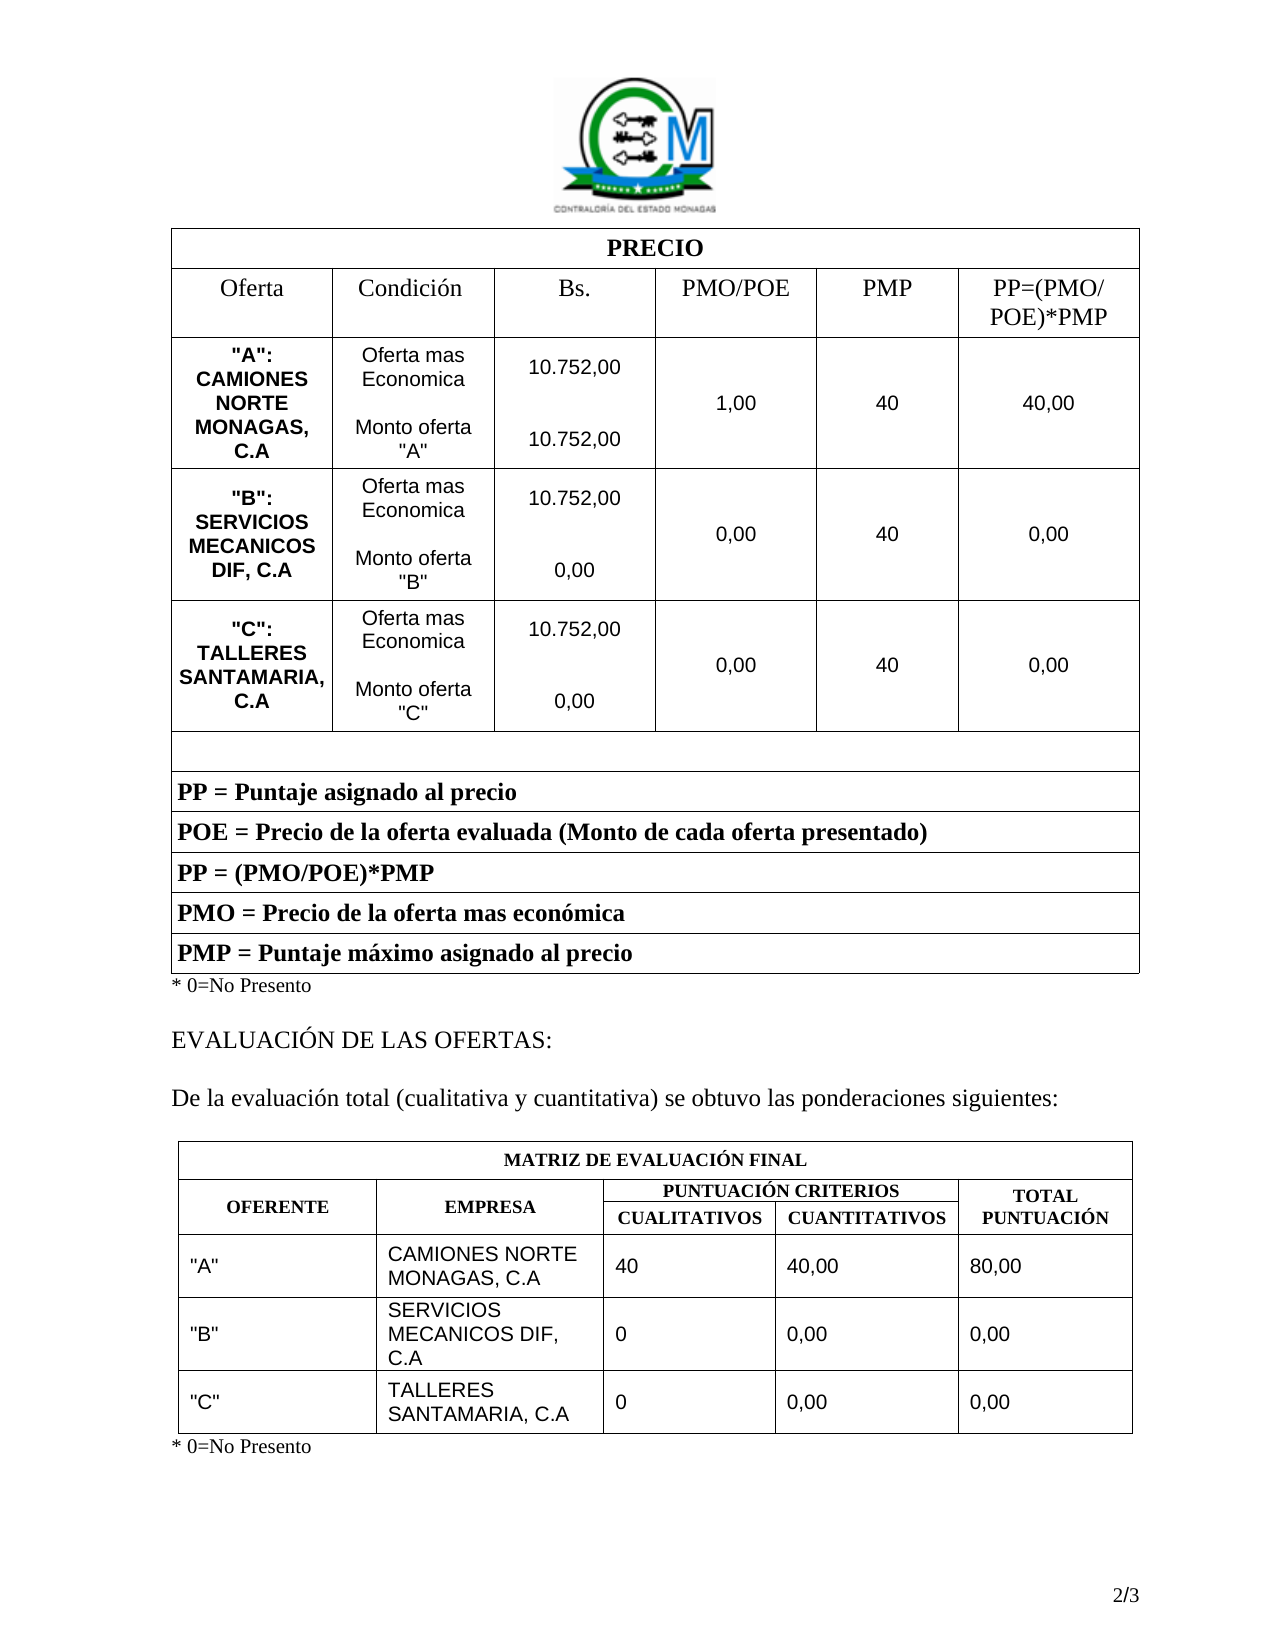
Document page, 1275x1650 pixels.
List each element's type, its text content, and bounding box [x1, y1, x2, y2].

text De la evaluación total (cualitativa y cuantitativa) se obtuvo las ponderaciones siguientes: [171, 1083, 1139, 1112]
table_cell "C" [179, 1371, 376, 1433]
table_cell 80,00 [959, 1235, 1132, 1297]
table_cell PP = Puntaje asignado al precio [172, 772, 1139, 811]
table_cell 0,00 [656, 469, 816, 599]
table_cell PMO/POE [656, 269, 816, 337]
table_cell Oferta mas Economica Monto oferta "B" [333, 469, 494, 599]
table_cell 0,00 [959, 469, 1139, 599]
table_cell EMPRESA [377, 1180, 603, 1234]
table_cell CAMIONES NORTE MONAGAS, C.A [377, 1235, 603, 1297]
text EVALUACIÓN DE LAS OFERTAS: [171, 1026, 1139, 1054]
table_cell "A": CAMIONES NORTE MONAGAS, C.A [172, 338, 332, 468]
table_cell 40 [817, 338, 958, 468]
table_cell Oferta mas Economica Monto oferta "C" [333, 601, 494, 731]
table_cell 0,00 [959, 1298, 1132, 1370]
table_cell POE = Precio de la oferta evaluada (Monto de cada oferta presentado) [172, 812, 1139, 852]
table_cell CUALITATIVOS [604, 1202, 775, 1234]
table_cell PMP = Puntaje máximo asignado al precio [172, 934, 1139, 973]
table_cell 0 [604, 1371, 775, 1433]
table_cell 0 [604, 1298, 775, 1370]
table_cell "B" [179, 1298, 376, 1370]
table_cell SERVICIOS MECANICOS DIF, C.A [377, 1298, 603, 1370]
table_cell Condición [333, 269, 494, 337]
table_cell 40,00 [776, 1235, 958, 1297]
table_cell 10.752,00 0,00 [495, 469, 655, 599]
text * 0=No Presento [171, 1434, 1139, 1458]
table_cell PMP [817, 269, 958, 337]
table_cell 40 [604, 1235, 775, 1297]
table_cell 10.752,00 10.752,00 [495, 338, 655, 468]
table_cell Oferta [172, 269, 332, 337]
table_cell PP = (PMO/POE)*PMP [172, 853, 1139, 892]
table_cell 0,00 [959, 601, 1139, 731]
table_cell 10.752,00 0,00 [495, 601, 655, 731]
table_cell 0,00 [776, 1298, 958, 1370]
table_cell 0,00 [959, 1371, 1132, 1433]
table_cell Bs. [495, 269, 655, 337]
table_cell 0,00 [656, 601, 816, 731]
table_cell 40 [817, 601, 958, 731]
table_cell Oferta mas Economica Monto oferta "A" [333, 338, 494, 468]
picture [551, 75, 719, 216]
table_cell 40,00 [959, 338, 1139, 468]
table_cell CUANTITATIVOS [776, 1202, 958, 1234]
text * 0=No Presento [171, 974, 1139, 997]
table_header PRECIO [172, 229, 1139, 268]
table_cell OFERENTE [179, 1180, 376, 1234]
table_cell 1,00 [656, 338, 816, 468]
table_cell 40 [817, 469, 958, 599]
table_cell TOTAL PUNTUACIÓN [959, 1180, 1132, 1234]
table_cell "C": TALLERES SANTAMARIA, C.A [172, 601, 332, 731]
table_header MATRIZ DE EVALUACIÓN FINAL [179, 1142, 1132, 1178]
table_cell "A" [179, 1235, 376, 1297]
table_cell [172, 732, 1139, 771]
table_cell PMO = Precio de la oferta mas económica [172, 893, 1139, 932]
table_cell PP=(PMO/POE)*PMP [959, 269, 1139, 337]
table_cell PUNTUACIÓN CRITERIOS [604, 1180, 958, 1201]
table_cell 0,00 [776, 1371, 958, 1433]
table_cell "B": SERVICIOS MECANICOS DIF, C.A [172, 469, 332, 599]
table_cell TALLERES SANTAMARIA, C.A [377, 1371, 603, 1433]
